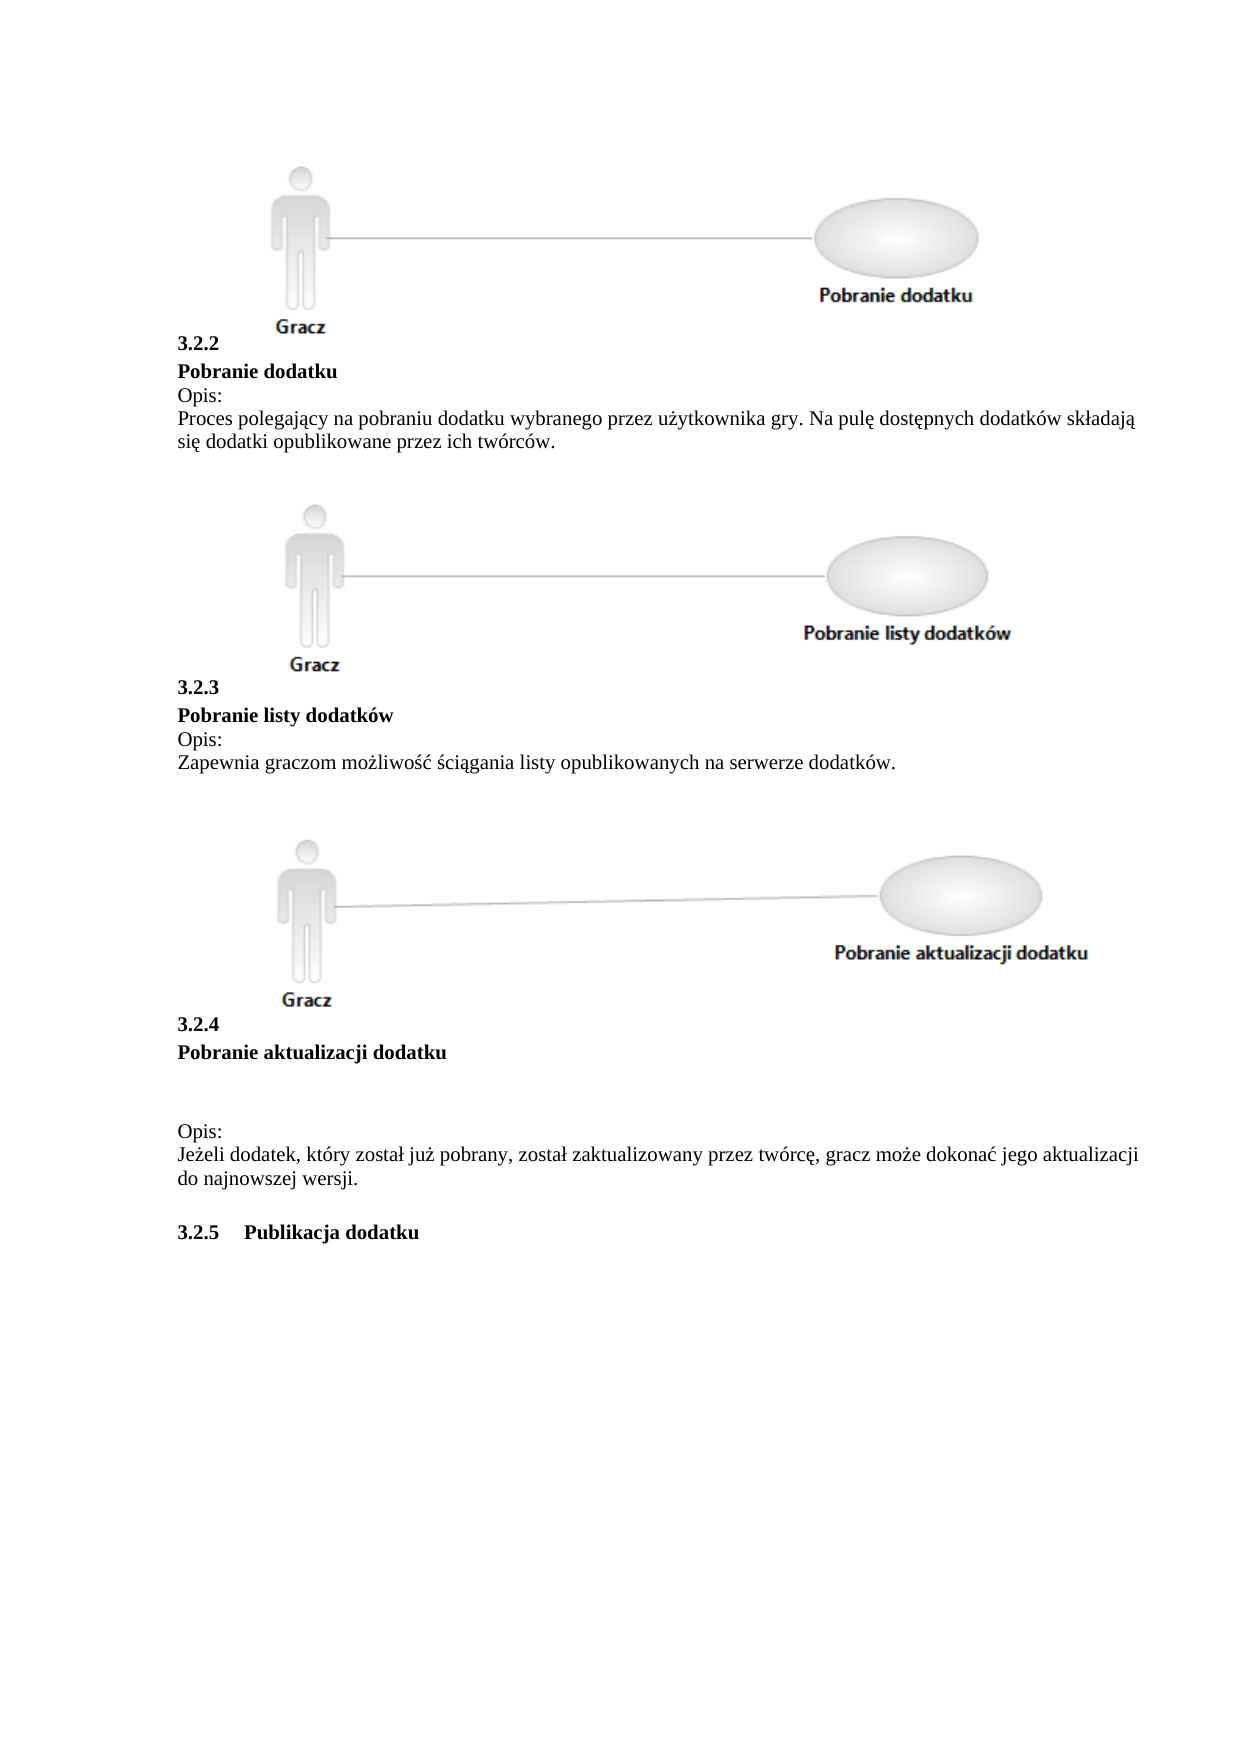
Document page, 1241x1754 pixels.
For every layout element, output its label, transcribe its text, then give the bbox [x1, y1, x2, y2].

picture [243, 145, 1040, 351]
text Opis: [228, 384, 1152, 407]
text 3.2.5 Publikacja dodatku [244, 1217, 419, 1221]
picture [243, 480, 1050, 695]
text Opis: [228, 728, 1152, 751]
text Zapewnia graczom możliwość ściągania listy opublikowanych na serwerze dodatków. [190, 751, 1152, 802]
text 3.2.3 Pobranie listy dodatków [177, 481, 1152, 728]
text 3.2.4 Pobranie aktualizacji dodatku [177, 802, 1152, 1065]
text 3.2.2 Pobranie dodatku [177, 146, 1152, 384]
text Jeżeli dodatek, który został już pobrany, został zaktualizowany przez twórcę, gracz może dokonać jego aktualizacji do najnowszej wersji. [177, 1143, 1152, 1217]
text 3.2.5 Publikacja dodatku [426, 1217, 1152, 1245]
text Proces polegający na pobraniu dodatku wybranego przez użytkownika gry. Na pulę dostępnych dodatków składają się dodatki opublikowane przez ich twórców. [190, 407, 1152, 481]
picture [243, 801, 1110, 1032]
text Opis: [228, 1120, 1152, 1143]
